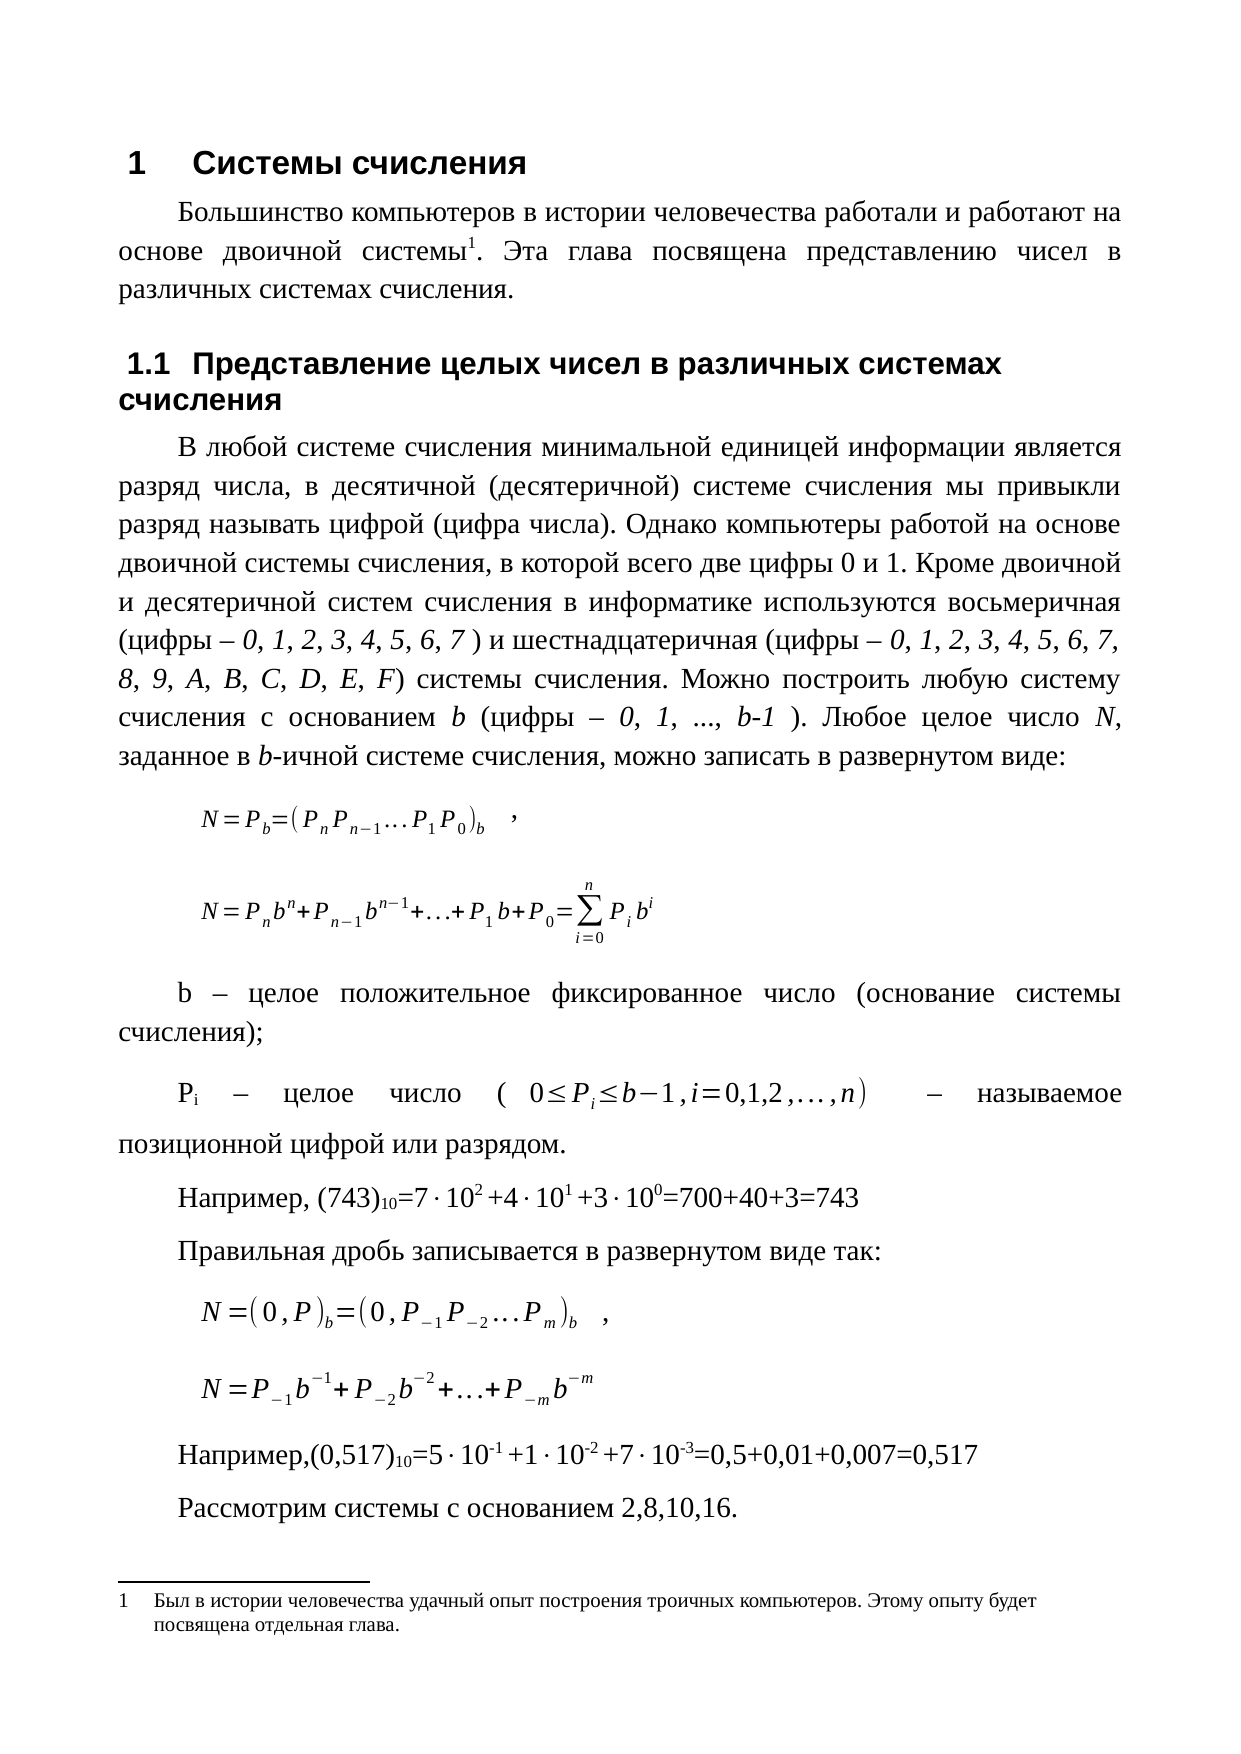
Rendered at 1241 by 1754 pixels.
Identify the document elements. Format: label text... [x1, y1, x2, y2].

text Например, (743)10=7102 +4101 +3100=700+40+3=743 [118, 1180, 1122, 1213]
text Был в истории человечества удачный опыт построения троичных компьютеров. Этому опыту будет посвящена отдельная глава. [118, 1588, 1122, 1636]
subtitle Системы счисления [118, 143, 1122, 182]
text В любой системе счисления минимальной единицей информации является разряд числа, в десятичной (десятеричной) системе счисления мы привыкли разряд называть цифрой (цифра числа). Однако компьютеры работой на основе двоичной системы счисления, в которой всего две цифры 0 и 1. Кроме двоичной и десятеричной систем счисления в информатике используются восьмеричная (цифры – 0, 1, 2, 3, 4, 5, 6, 7 ) и шестнадцатеричная (цифры – 0, 1, 2, 3, 4, 5, 6, 7, 8, 9, A, B, C, D, E, F) системы счисления. Можно построить любую систему счисления с основанием b (цифры – 0, 1, ..., b-1 ). Любое целое число N, заданное в b-ичной системе счисления, можно записать в развернутом виде: [118, 429, 1122, 771]
text , [118, 791, 1122, 847]
text Например,(0,517)10=510-1 +110-2 +710-3=0,5+0,01+0,007=0,517 [118, 1437, 1122, 1471]
text , [118, 1286, 1122, 1340]
text Большинство компьютеров в истории человечества работали и работают на основе двоичной системы. Эта глава посвящена представлению чисел в различных системах счисления. [118, 194, 1122, 305]
text Pi – целое число ( – называемое позиционной цифрой или разрядом. [118, 1067, 1122, 1160]
subtitle Представление целых чисел в различных системах счисления [118, 345, 1122, 417]
text Правильная дробь записывается в развернутом виде так: [118, 1233, 1122, 1266]
text b – целое положительное фиксированное число (основание системы счисления); [118, 976, 1122, 1048]
text Рассмотрим системы с основанием 2,8,10,16. [118, 1491, 1122, 1524]
